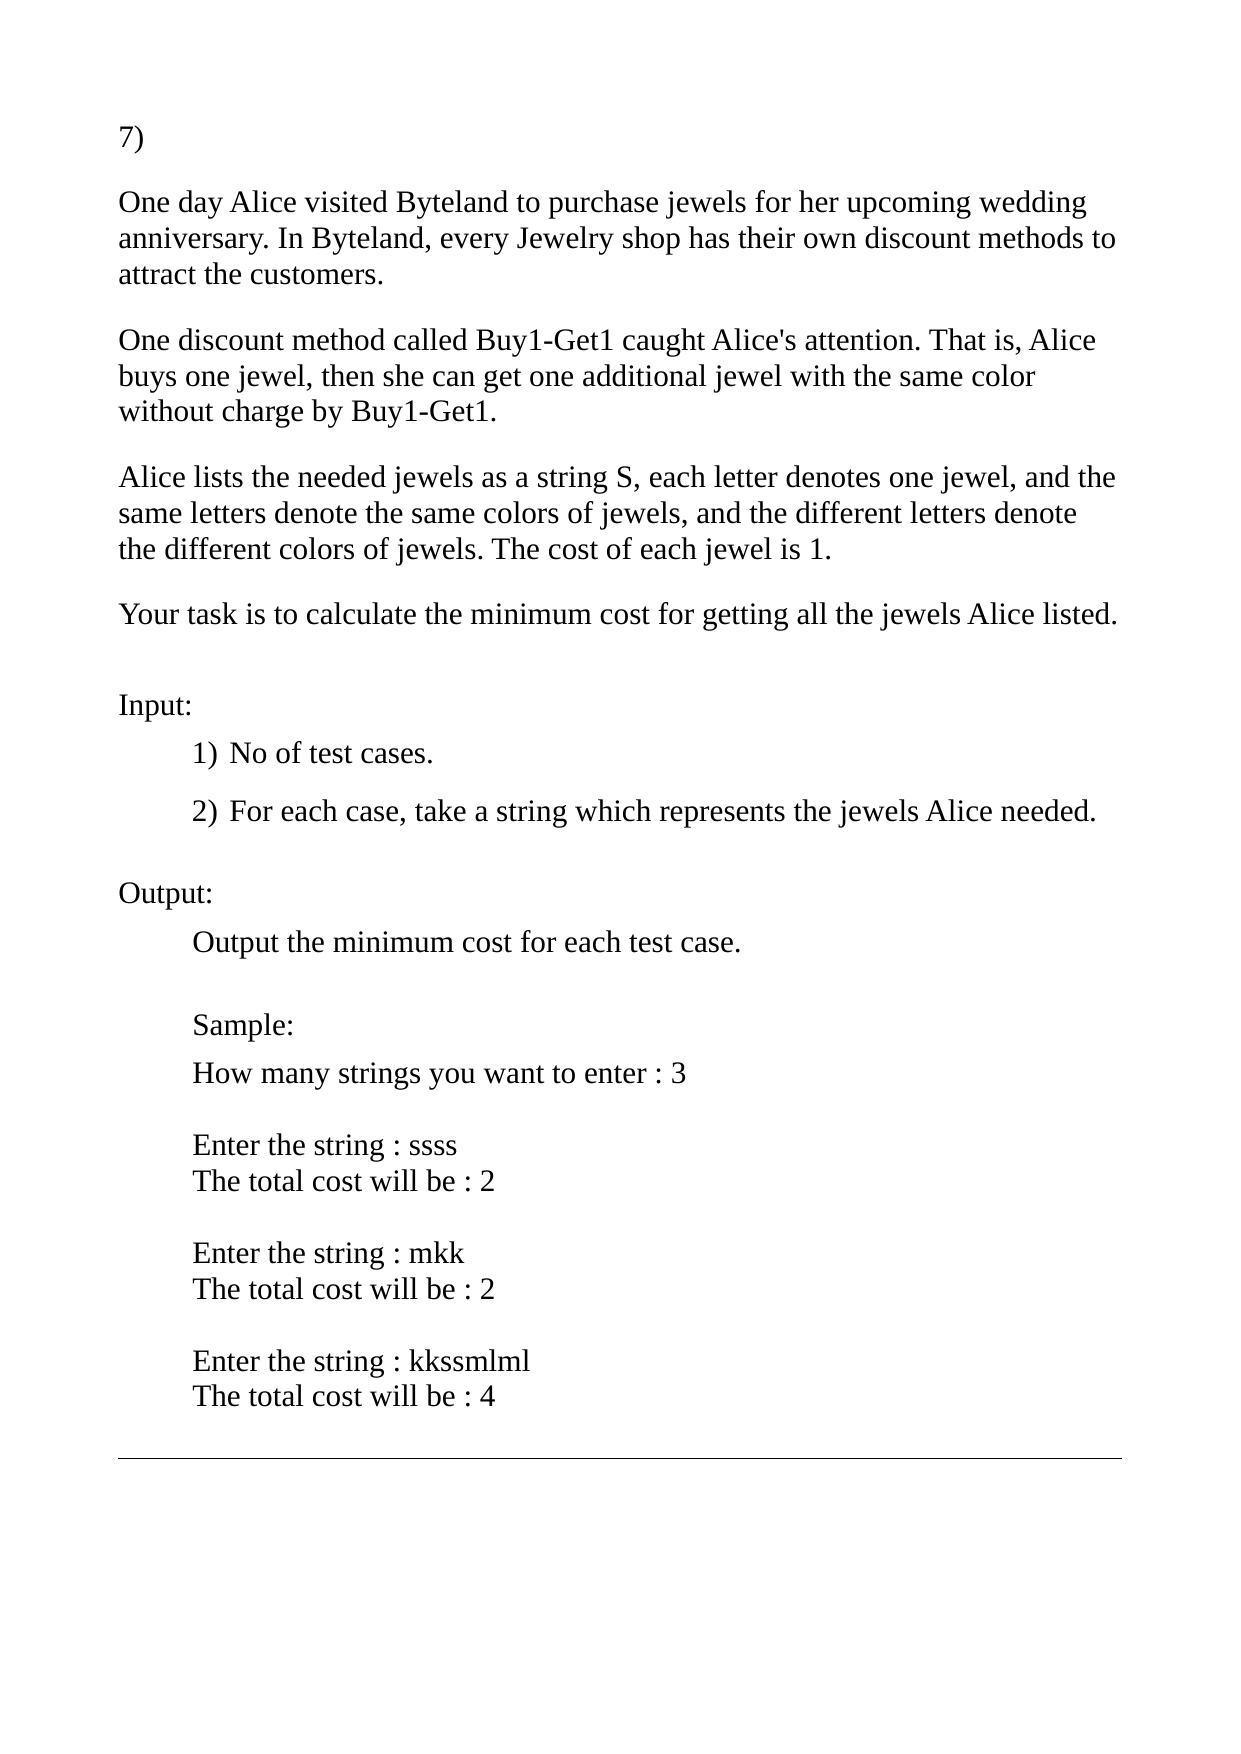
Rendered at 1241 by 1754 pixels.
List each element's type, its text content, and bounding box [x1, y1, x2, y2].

list No of test cases. [192, 734, 1122, 770]
text The total cost will be : 4 [118, 1378, 1122, 1414]
subtitle Sample: [118, 1006, 1122, 1042]
text One discount method called Buy1-Get1 caught Alice's attention. That is, Alice buys one jewel, then she can get one additional jewel with the same color without charge by Buy1-Get1. [118, 321, 1122, 429]
list For each case, take a string which represents the jewels Alice needed. [192, 792, 1122, 828]
text Enter the string : kkssmlml [118, 1342, 1122, 1378]
text Alice lists the needed jewels as a string S, each letter denotes one jewel, and the same letters denote the same colors of jewels, and the different letters denote the different colors of jewels. The cost of each jewel is 1. [118, 458, 1122, 566]
text Enter the string : ssss [118, 1126, 1122, 1162]
text Enter the string : mkk [118, 1234, 1122, 1270]
text One day Alice visited Byteland to purchase jewels for her upcoming wedding anniversary. In Byteland, every Jewelry shop has their own discount methods to attract the customers. [118, 183, 1122, 291]
text How many strings you want to enter : 3 [118, 1054, 1122, 1090]
text The total cost will be : 2 [118, 1270, 1122, 1306]
text The total cost will be : 2 [118, 1162, 1122, 1198]
subtitle Output: [118, 875, 1122, 911]
text Your task is to calculate the minimum cost for getting all the jewels Alice listed. [118, 595, 1122, 631]
subtitle Input: [118, 686, 1122, 722]
text 7) [118, 118, 1122, 154]
text Output the minimum cost for each test case. [118, 923, 1122, 959]
